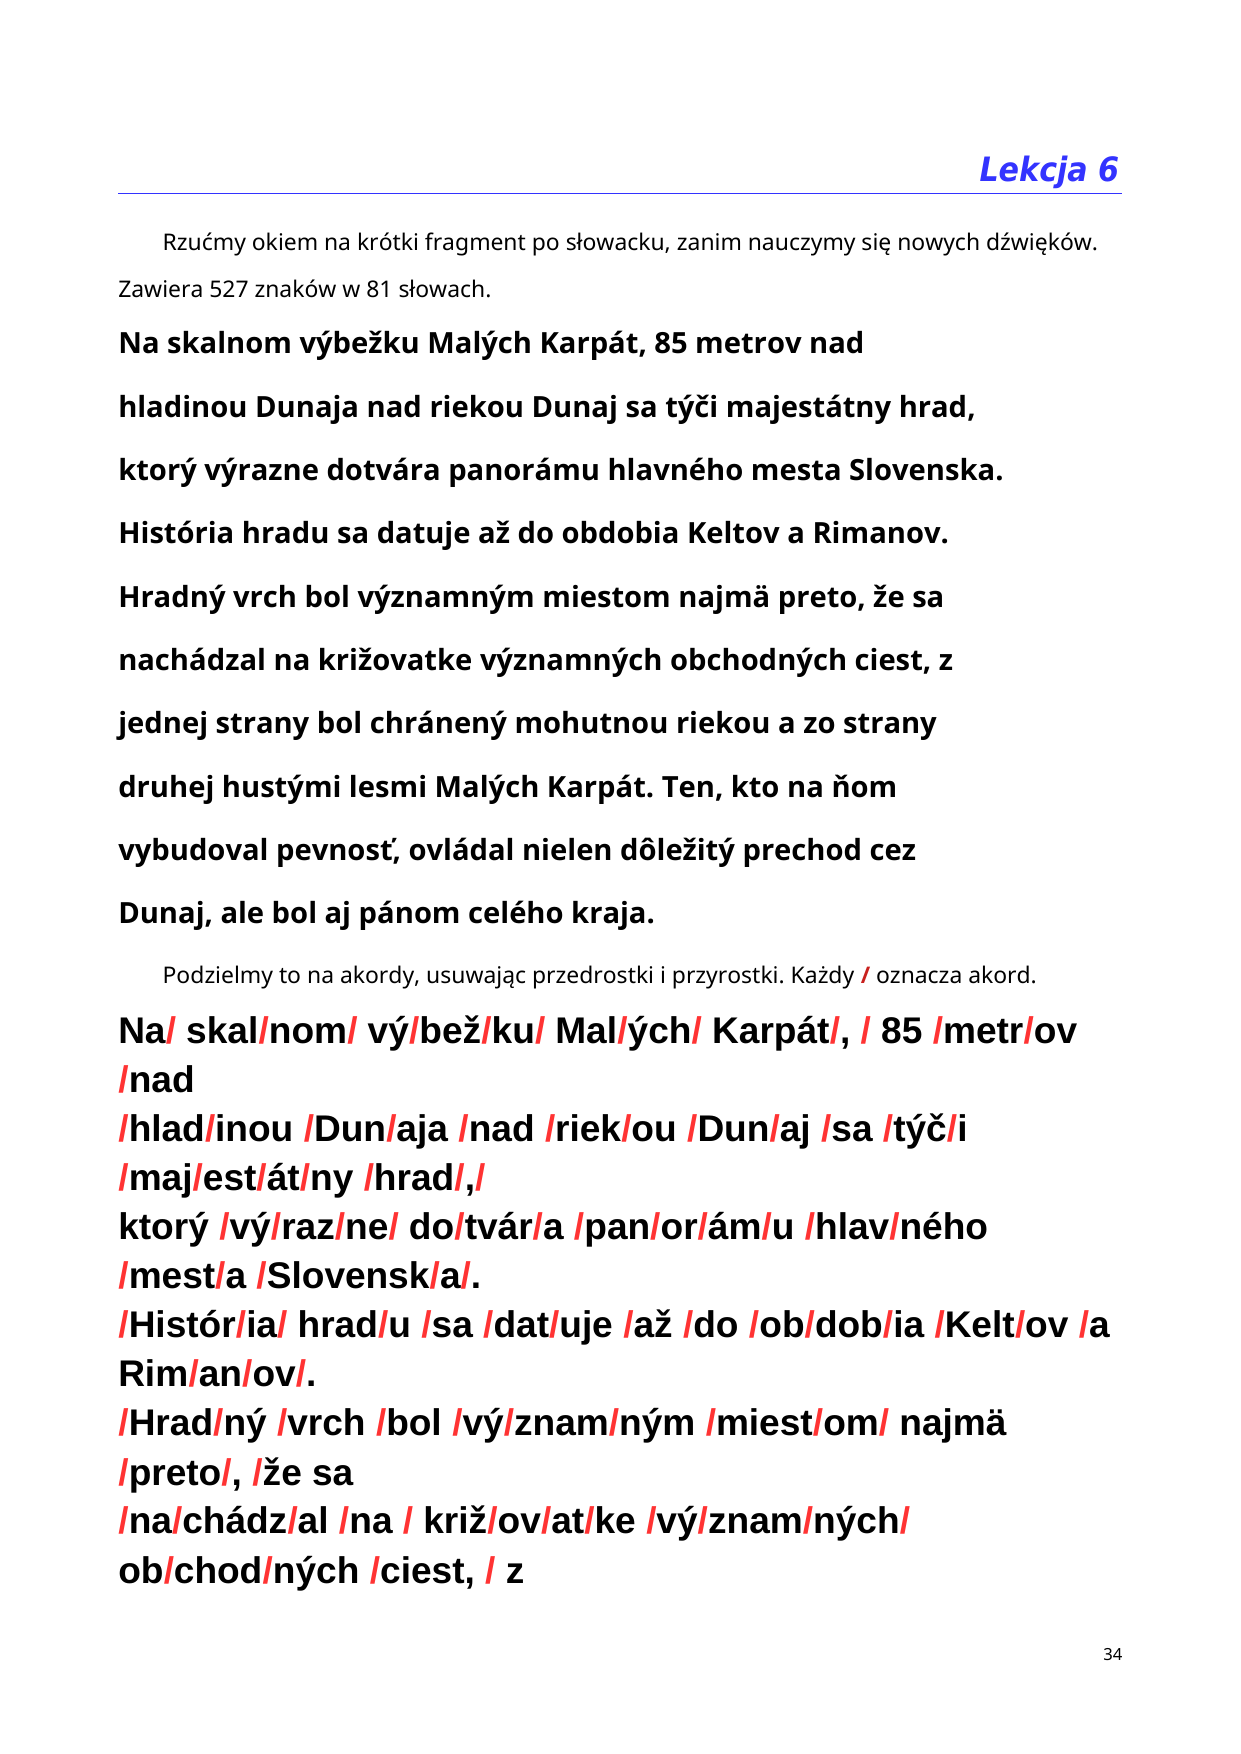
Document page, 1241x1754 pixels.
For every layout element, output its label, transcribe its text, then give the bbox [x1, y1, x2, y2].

text /Histór/ia/ hrad/u /sa /dat/uje /až /do /ob/dob/ia /Kelt/ov /a Rim/an/ov/. [118, 1303, 1122, 1395]
text Rzućmy okiem na krótki fragment po słowacku, zanim nauczymy się nowych dźwięków. Zawiera 527 znaków w 81 słowach. [118, 226, 1122, 304]
text jednej strany bol chránený mohutnou riekou a zo strany [118, 702, 1122, 742]
text ktorý /vý/raz/ne/ do/tvár/a /pan/or/ám/u /hlav/ného /mest/a /Slovensk/a/. [118, 1205, 1122, 1297]
text Hradný vrch bol významným miestom najmä preto, že sa [118, 576, 1122, 616]
text Na skalnom výbežku Malých Karpát, 85 metrov nad [118, 322, 1122, 362]
text /Hrad/ný /vrch /bol /vý/znam/ným /miest/om/ najmä /preto/, /že sa [118, 1401, 1122, 1493]
text ktorý výrazne dotvára panorámu hlavného mesta Slovenska. [118, 449, 1122, 489]
subtitle Lekcja 6 [118, 148, 1122, 193]
text /hlad/inou /Dun/aja /nad /riek/ou /Dun/aj /sa /týč/i /maj/est/át/ny /hrad/,/ [118, 1107, 1122, 1198]
text vybudoval pevnosť, ovládal nielen dôležitý prechod cez [118, 829, 1122, 869]
text Podzielmy to na akordy, usuwając przedrostki i przyrostki. Każdy / oznacza akord. [118, 959, 1122, 990]
text druhej hustými lesmi Malých Karpát. Ten, kto na ňom [118, 766, 1122, 806]
text Na/ skal/nom/ vý/bež/ku/ Mal/ých/ Karpát/, / 85 /metr/ov /nad [118, 1008, 1122, 1100]
text Dunaj, ale bol aj pánom celého kraja. [118, 892, 1122, 932]
text hladinou Dunaja nad riekou Dunaj sa týči majestátny hrad, [118, 386, 1122, 426]
text História hradu sa datuje až do obdobia Keltov a Rimanov. [118, 512, 1122, 552]
text /na/chádz/al /na / križ/ov/at/ke /vý/znam/ných/ ob/chod/ných /ciest, / z [118, 1499, 1122, 1591]
text nachádzal na križovatke významných obchodných ciest, z [118, 639, 1122, 679]
